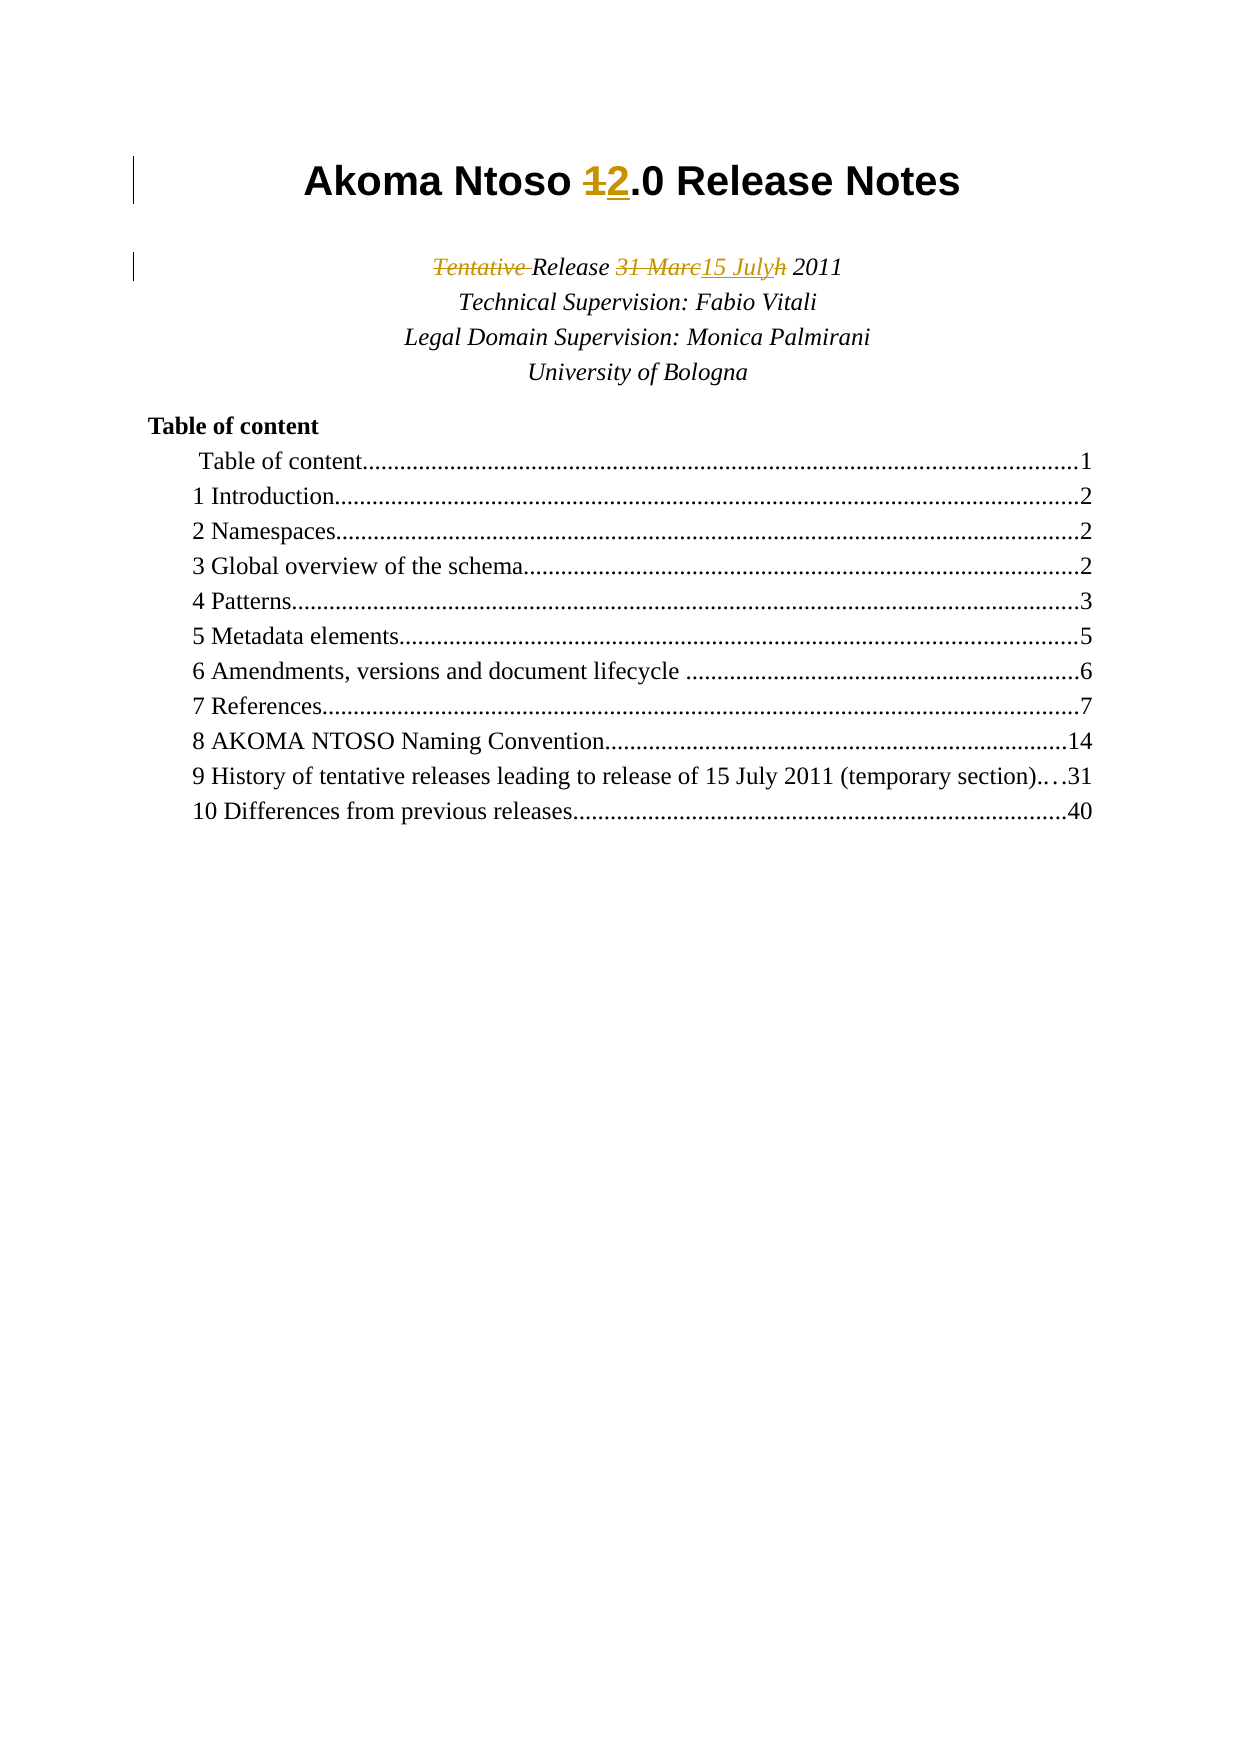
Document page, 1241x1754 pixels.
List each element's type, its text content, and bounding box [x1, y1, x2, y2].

text 1 Introduction 2 [192, 481, 1092, 509]
text Table of content 1 [192, 446, 1092, 474]
text 10 Differences from previous releases 40 [192, 796, 1092, 824]
text 8 AKOMA NTOSO Naming Convention 14 [192, 726, 1092, 754]
text Legal Domain Supervision: Monica Palmirani [148, 322, 1092, 351]
text 7 References 7 [192, 691, 1092, 719]
subtitle Table of content [148, 411, 1092, 439]
text Release 15 July 2011 [148, 252, 1092, 281]
text 3 Global overview of the schema 2 [192, 551, 1092, 579]
text 2 Namespaces 2 [192, 516, 1092, 544]
text 6 Amendments, versions and document lifecycle 6 [192, 656, 1092, 684]
text 9 History of tentative releases leading to release of 15 July 2011 (temporary section). 31 [192, 761, 1092, 789]
text 4 Patterns 3 [192, 586, 1092, 614]
text 5 Metadata elements 5 [192, 621, 1092, 649]
text Technical Supervision: Fabio Vitali [148, 287, 1092, 316]
title Akoma Ntoso 2.0 Release Notes [148, 156, 1092, 204]
text University of Bologna [148, 357, 1092, 386]
